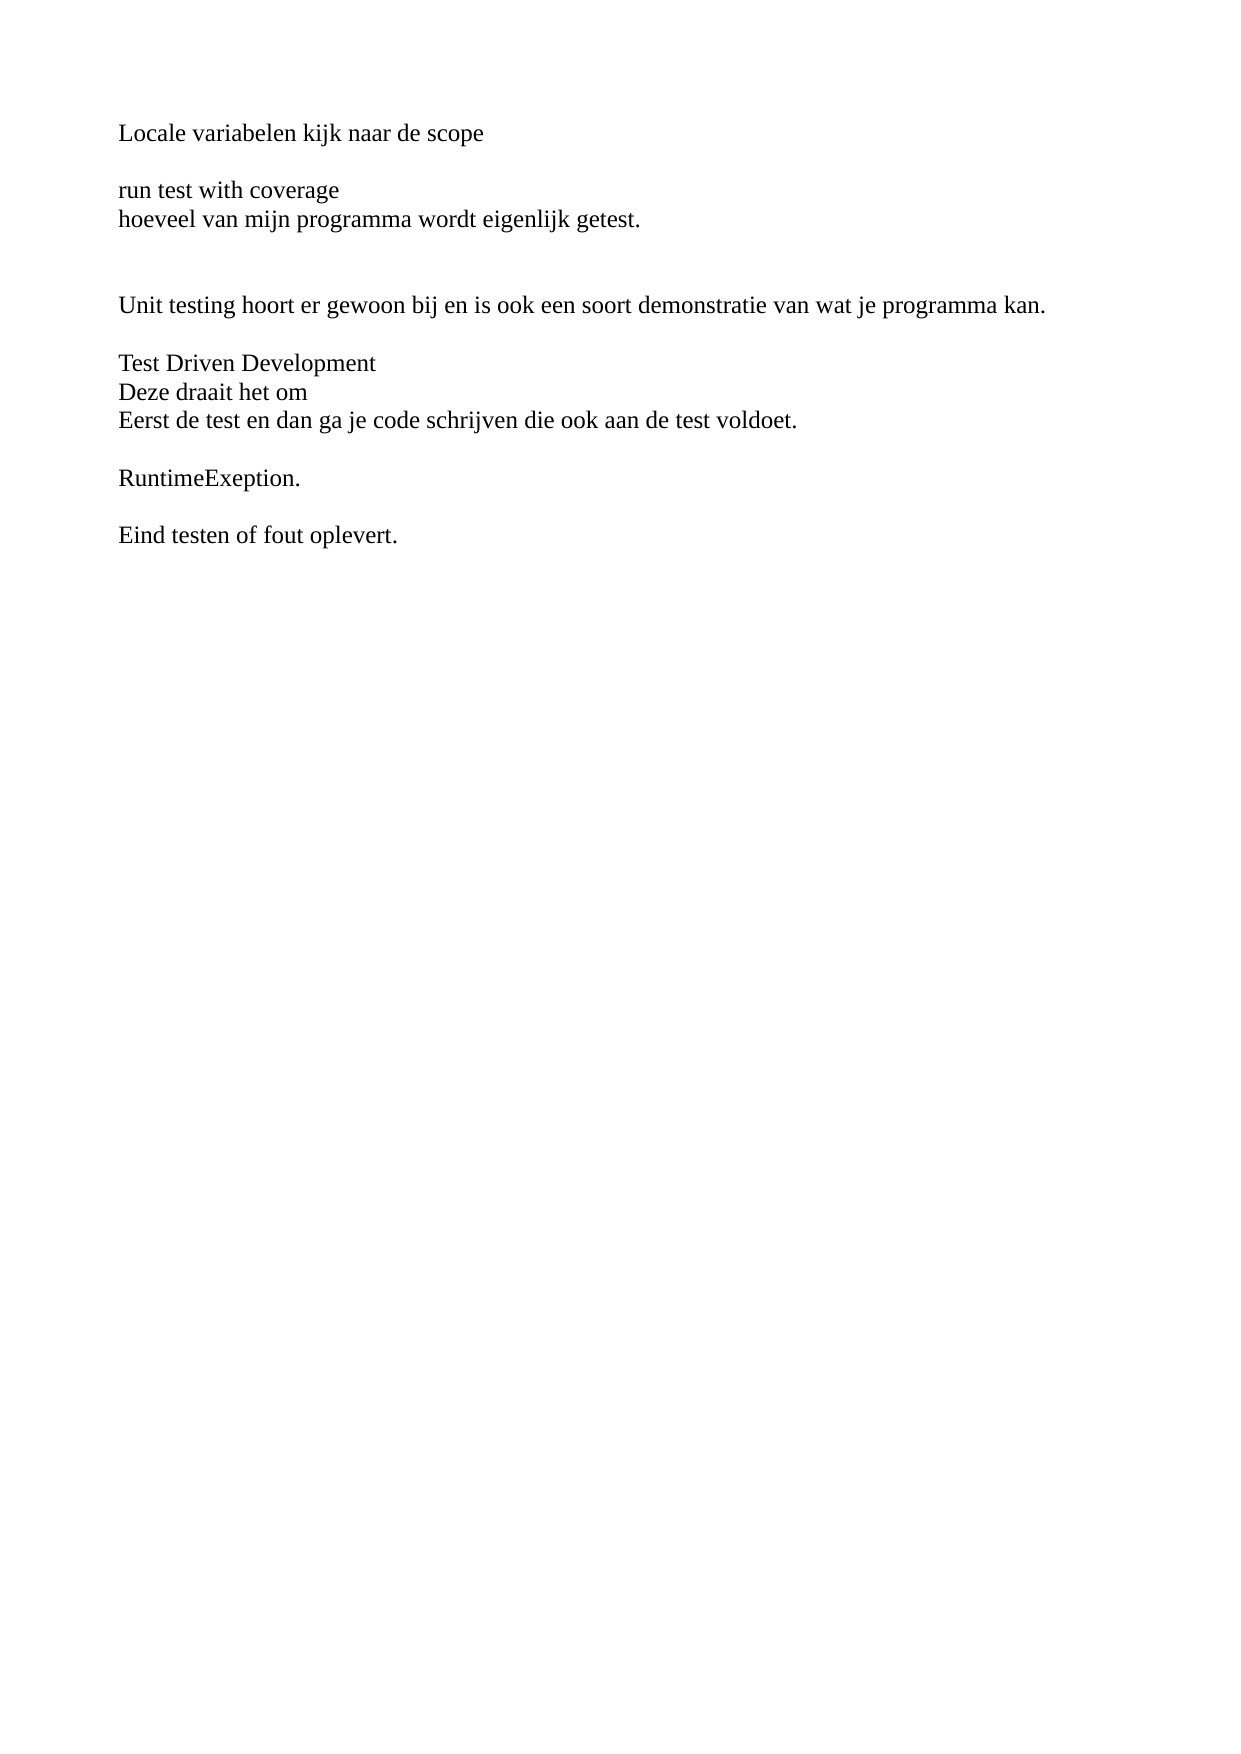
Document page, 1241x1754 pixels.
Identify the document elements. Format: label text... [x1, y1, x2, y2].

text RuntimeExeption. [118, 463, 1122, 492]
text Eerst de test en dan ga je code schrijven die ook aan de test voldoet. [118, 406, 1122, 434]
text Locale variabelen kijk naar de scope [118, 118, 1122, 147]
text Unit testing hoort er gewoon bij en is ook een soort demonstratie van wat je programma kan. [118, 291, 1122, 319]
text Deze draait het om [118, 377, 1122, 406]
text hoeveel van mijn programma wordt eigenlijk getest. [118, 204, 1122, 233]
text Test Driven Development [118, 348, 1122, 377]
text run test with coverage [118, 176, 1122, 204]
text Eind testen of fout oplevert. [118, 521, 1122, 549]
